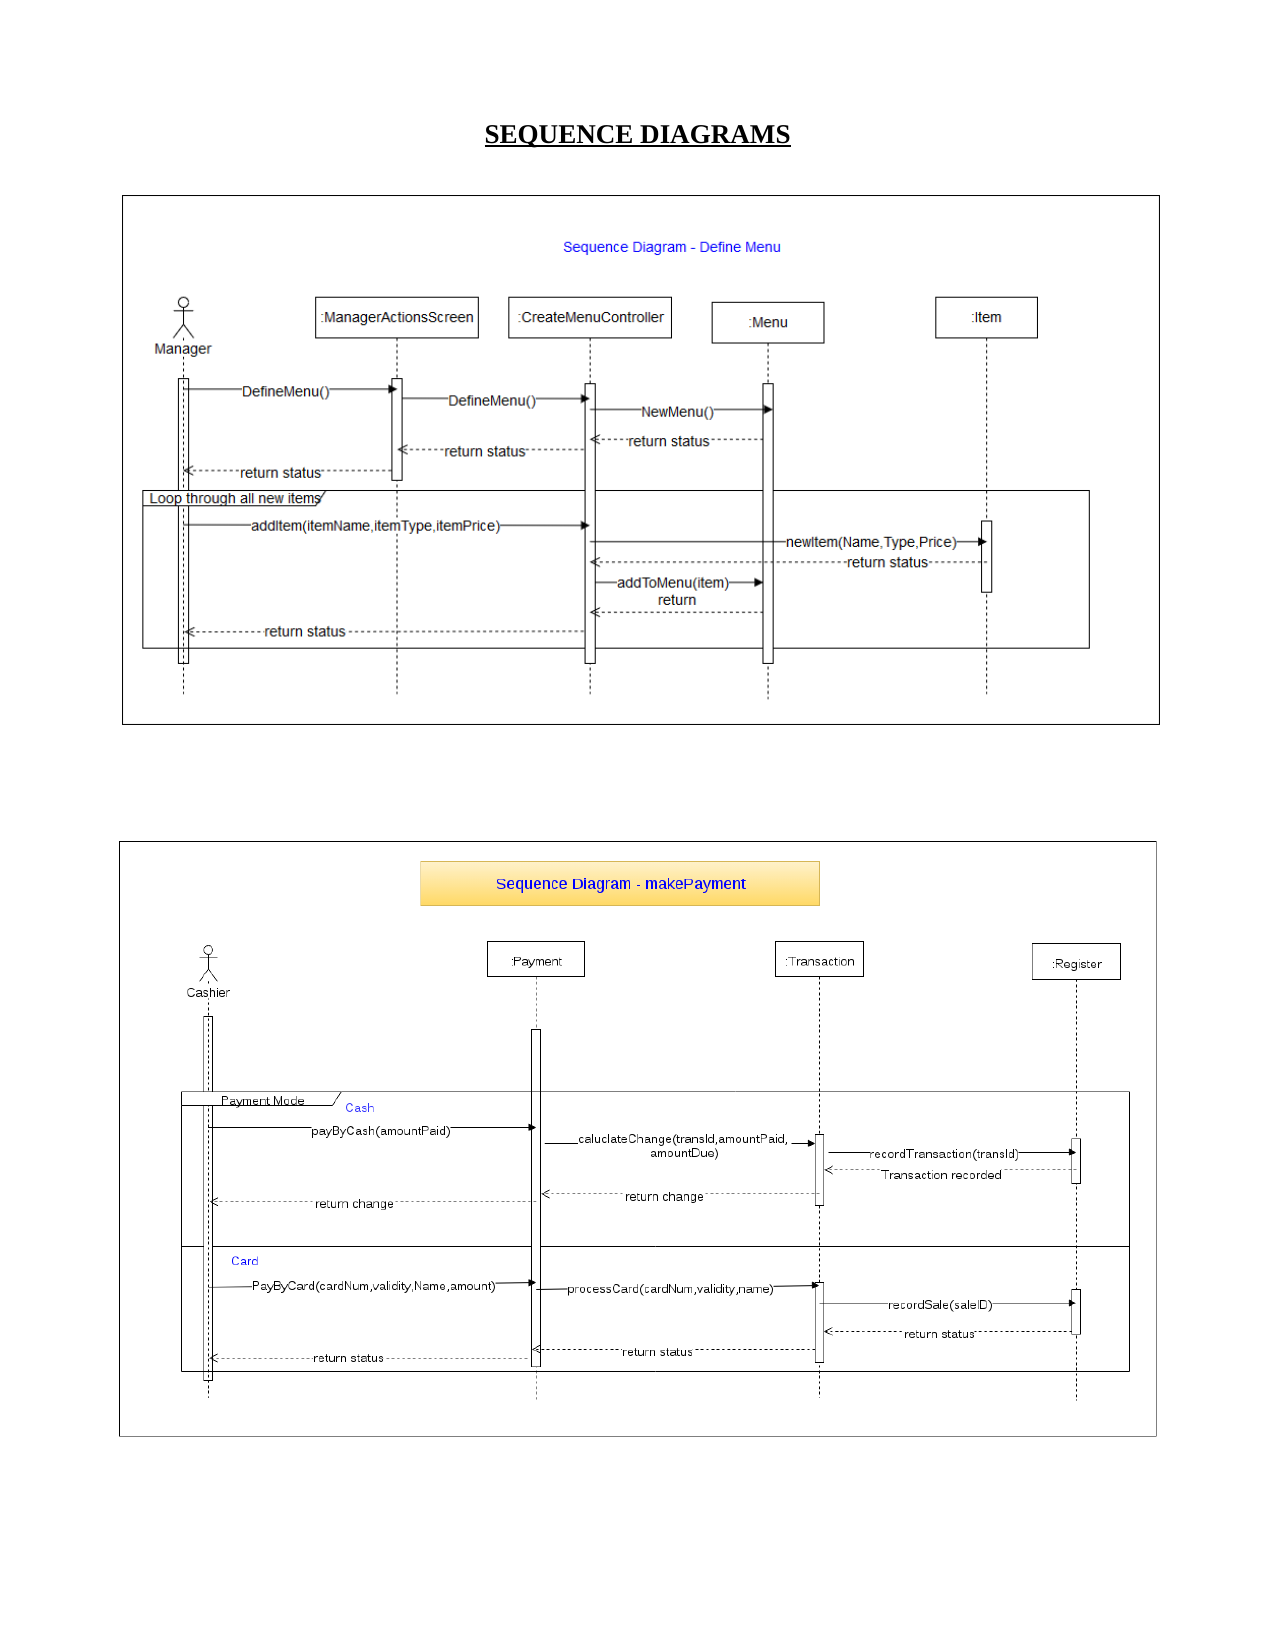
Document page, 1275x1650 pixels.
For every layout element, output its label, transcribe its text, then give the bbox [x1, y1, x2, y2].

text SEQUENCE DIAGRAMS [118, 118, 1157, 149]
